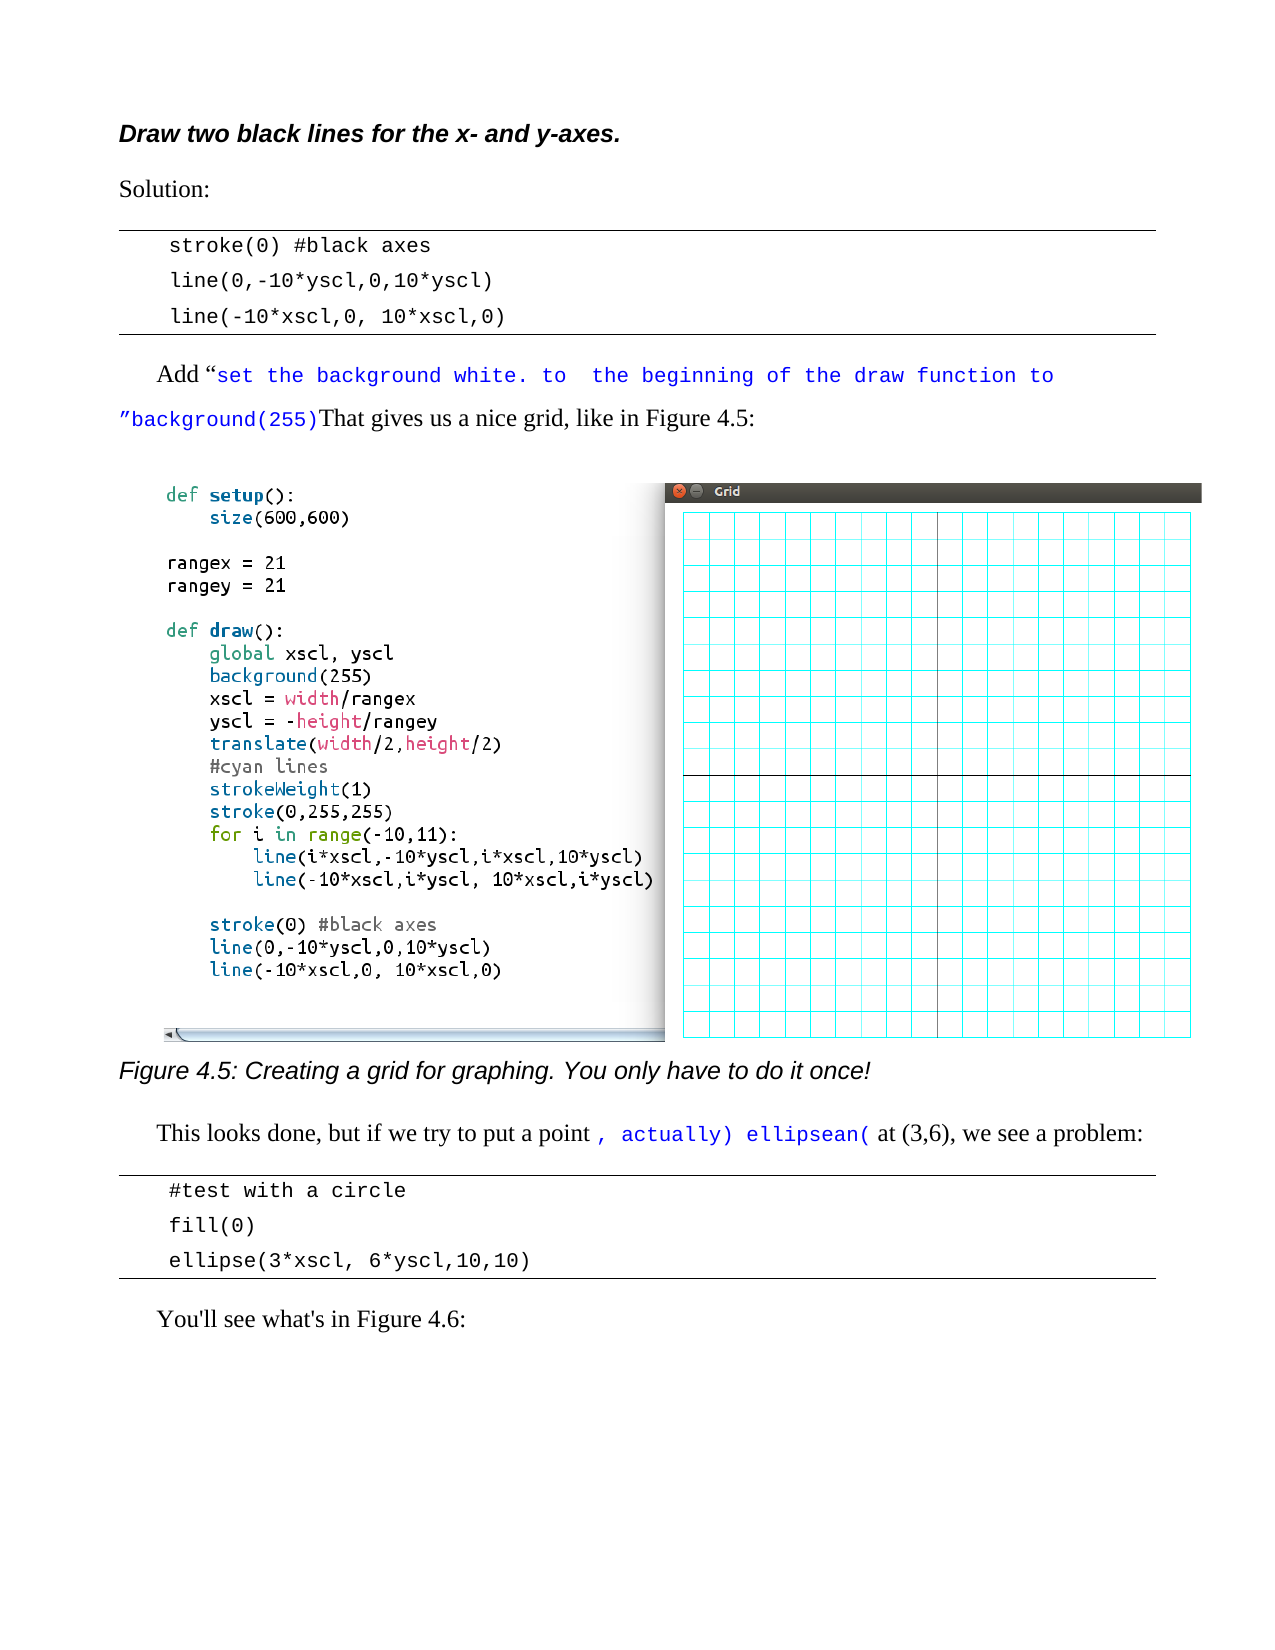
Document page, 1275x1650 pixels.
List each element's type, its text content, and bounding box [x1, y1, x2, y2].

text Figure 4.5: Creating a grid for graphing. You only have to do it once! [118, 503, 1156, 1084]
text Add “set the background white. to the beginning of the draw function to ”background(255)That gives us a nice grid, like in Figure 4.5: [118, 359, 1156, 432]
text stroke(0) #black axes [118, 231, 1156, 259]
text This looks done, but if we try to put a point , actually) ellipsean( at (3,6), we see a problem: [118, 1118, 1156, 1147]
text line(0,-10*yscl,0,10*yscl) [118, 270, 1156, 294]
text #test with a circle [118, 1176, 1156, 1203]
picture [163, 483, 1202, 1042]
text ellipse(3*xscl, 6*yscl,10,10) [118, 1251, 1156, 1279]
text line(-10*xscl,0, 10*xscl,0) [118, 306, 1156, 335]
text Draw two black lines for the x- and y-axes. [118, 118, 1156, 147]
text fill(0) [118, 1215, 1156, 1239]
text Solution: [118, 174, 1156, 203]
text You'll see what's in Figure 4.6: [118, 1304, 1156, 1332]
